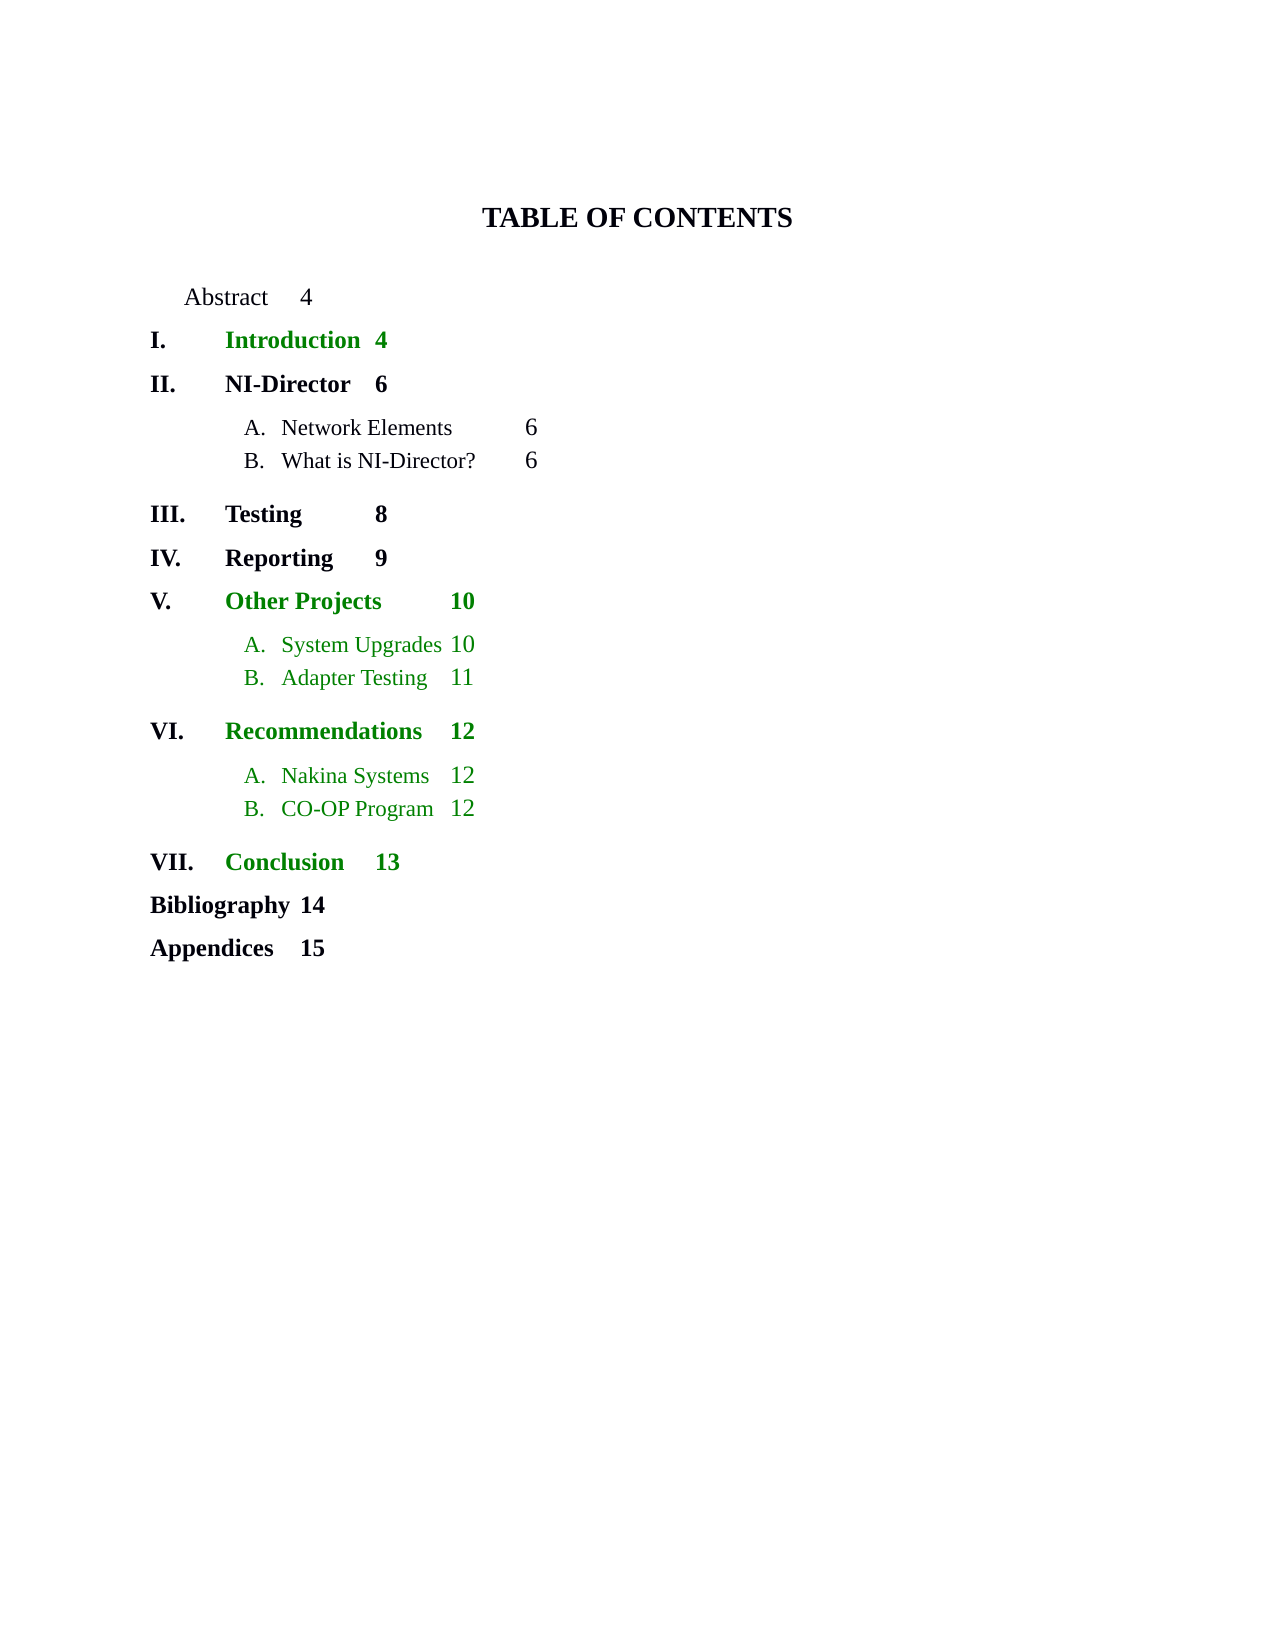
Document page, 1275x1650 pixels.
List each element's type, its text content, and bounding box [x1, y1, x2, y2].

text IV. Reporting 9 [150, 543, 1125, 571]
text Appendices 15 [150, 933, 1125, 962]
text I. Introduction 4 [150, 325, 1125, 354]
list CO-OP Program 12 [244, 793, 1125, 822]
list System Upgrades 10 [244, 629, 1125, 658]
text Abstract 4 [172, 282, 1125, 311]
text II. NI-Director 6 [150, 369, 1125, 398]
text III. Testing 8 [150, 499, 1125, 528]
list What is NI-Director? 6 [244, 445, 1125, 474]
text Bibliography 14 [150, 890, 1125, 919]
list Adapter Testing 11 [244, 662, 1125, 691]
text V. Other Projects 10 [150, 586, 1125, 615]
list Network Elements 6 [244, 412, 1125, 441]
text VI. Recommendations 12 [150, 716, 1125, 745]
subtitle Table of Contents [150, 200, 1125, 233]
list Nakina Systems 12 [244, 760, 1125, 788]
text VII. Conclusion 13 [150, 847, 1125, 875]
